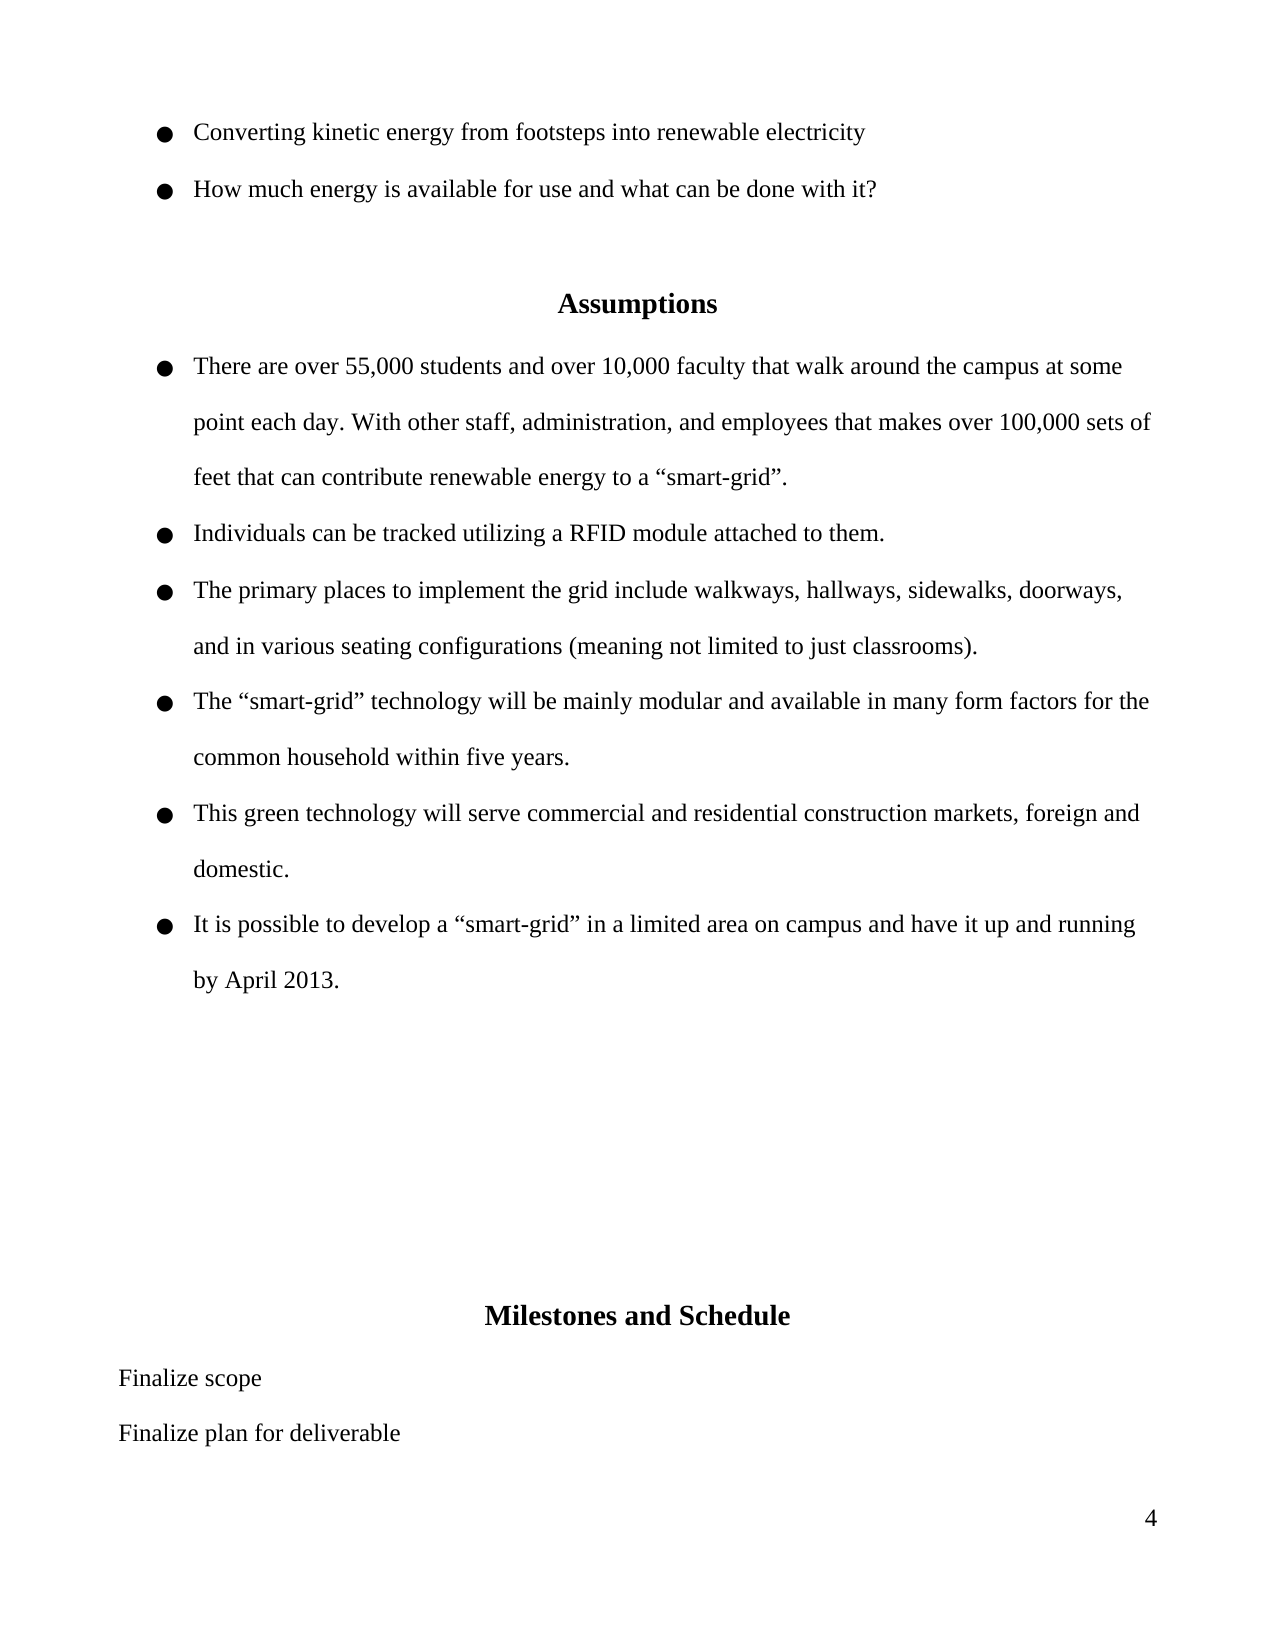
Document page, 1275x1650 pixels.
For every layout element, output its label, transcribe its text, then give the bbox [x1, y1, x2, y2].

list How much energy is available for use and what can be done with it? [156, 175, 1157, 203]
list The “smart-grid” technology will be mainly modular and available in many form factors for the common household within five years. [156, 687, 1157, 771]
text Finalize plan for deliverable [118, 1419, 1157, 1447]
list It is possible to develop a “smart-grid” in a limited area on campus and have it up and running by April 2013. [156, 910, 1157, 994]
text Finalize scope [118, 1364, 1157, 1391]
list This green technology will serve commercial and residential construction markets, foreign and domestic. [156, 799, 1157, 883]
list Converting kinetic energy from footsteps into renewable electricity [156, 118, 1157, 147]
list Individuals can be tracked utilizing a RFID module attached to them. [156, 519, 1157, 547]
text Assumptions [118, 287, 1157, 319]
list The primary places to implement the grid include walkways, hallways, sidewalks, doorways, and in various seating configurations (meaning not limited to just classrooms). [156, 576, 1157, 659]
list There are over 55,000 students and over 10,000 faculty that walk around the campus at some point each day. With other staff, administration, and employees that makes over 100,000 sets of feet that can contribute renewable energy to a “smart-grid”. [156, 352, 1157, 491]
text Milestones and Schedule [118, 1299, 1157, 1331]
